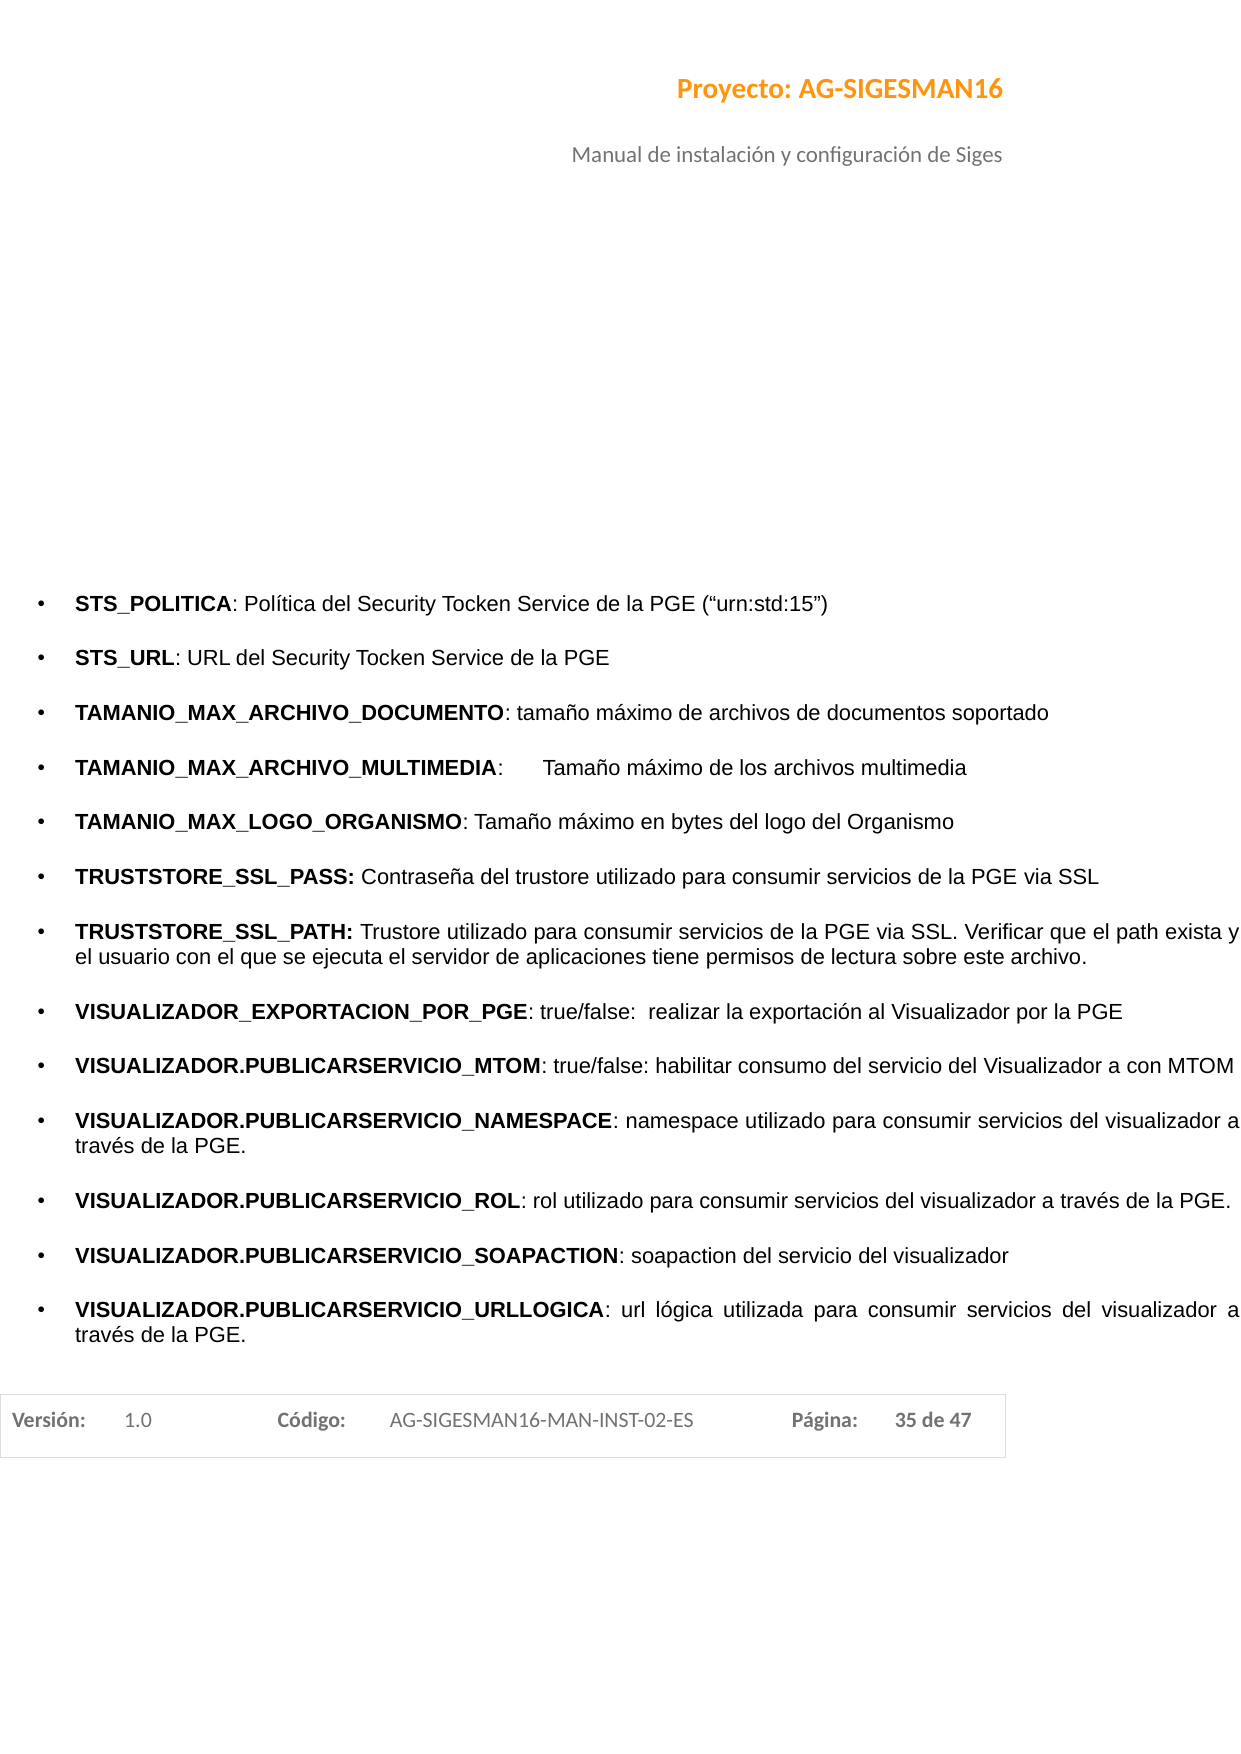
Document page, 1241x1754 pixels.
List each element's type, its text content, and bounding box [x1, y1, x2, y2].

list TAMANIO_MAX_LOGO_ORGANISMO: Tamaño máximo en bytes del logo del Organismo [37, 809, 1240, 834]
list VISUALIZADOR.PUBLICARSERVICIO_SOAPACTION: soapaction del servicio del visualizador [37, 1242, 1240, 1268]
list STS_URL: URL del Security Tocken Service de la PGE [37, 645, 1240, 670]
list STS_POLITICA: Política del Security Tocken Service de la PGE (“urn:std:15”) [37, 591, 1240, 616]
list VISUALIZADOR.PUBLICARSERVICIO_URLLOGICA: url lógica utilizada para consumir servicios del visualizador a través de la PGE. [37, 1297, 1240, 1348]
list TRUSTSTORE_SSL_PASS: Contraseña del trustore utilizado para consumir servicios de la PGE via SSL [37, 864, 1240, 889]
list VISUALIZADOR.PUBLICARSERVICIO_MTOM: true/false: habilitar consumo del servicio del Visualizador a con MTOM [37, 1053, 1240, 1078]
list VISUALIZADOR.PUBLICARSERVICIO_ROL: rol utilizado para consumir servicios del visualizador a través de la PGE. [37, 1188, 1240, 1213]
list VISUALIZADOR.PUBLICARSERVICIO_NAMESPACE: namespace utilizado para consumir servicios del visualizador a través de la PGE. [37, 1108, 1240, 1158]
list VISUALIZADOR_EXPORTACION_POR_PGE: true/false: realizar la exportación al Visualizador por la PGE [37, 998, 1240, 1024]
list TRUSTSTORE_SSL_PATH: Trustore utilizado para consumir servicios de la PGE via SSL. Verificar que el path exista y el usuario con el que se ejecuta el servidor de aplicaciones tiene permisos de lectura sobre este archivo. [37, 919, 1240, 969]
list TAMANIO_MAX_ARCHIVO_DOCUMENTO: tamaño máximo de archivos de documentos soportado [37, 700, 1240, 725]
list TAMANIO_MAX_ARCHIVO_MULTIMEDIA: Tamaño máximo de los archivos multimedia [37, 754, 1240, 780]
